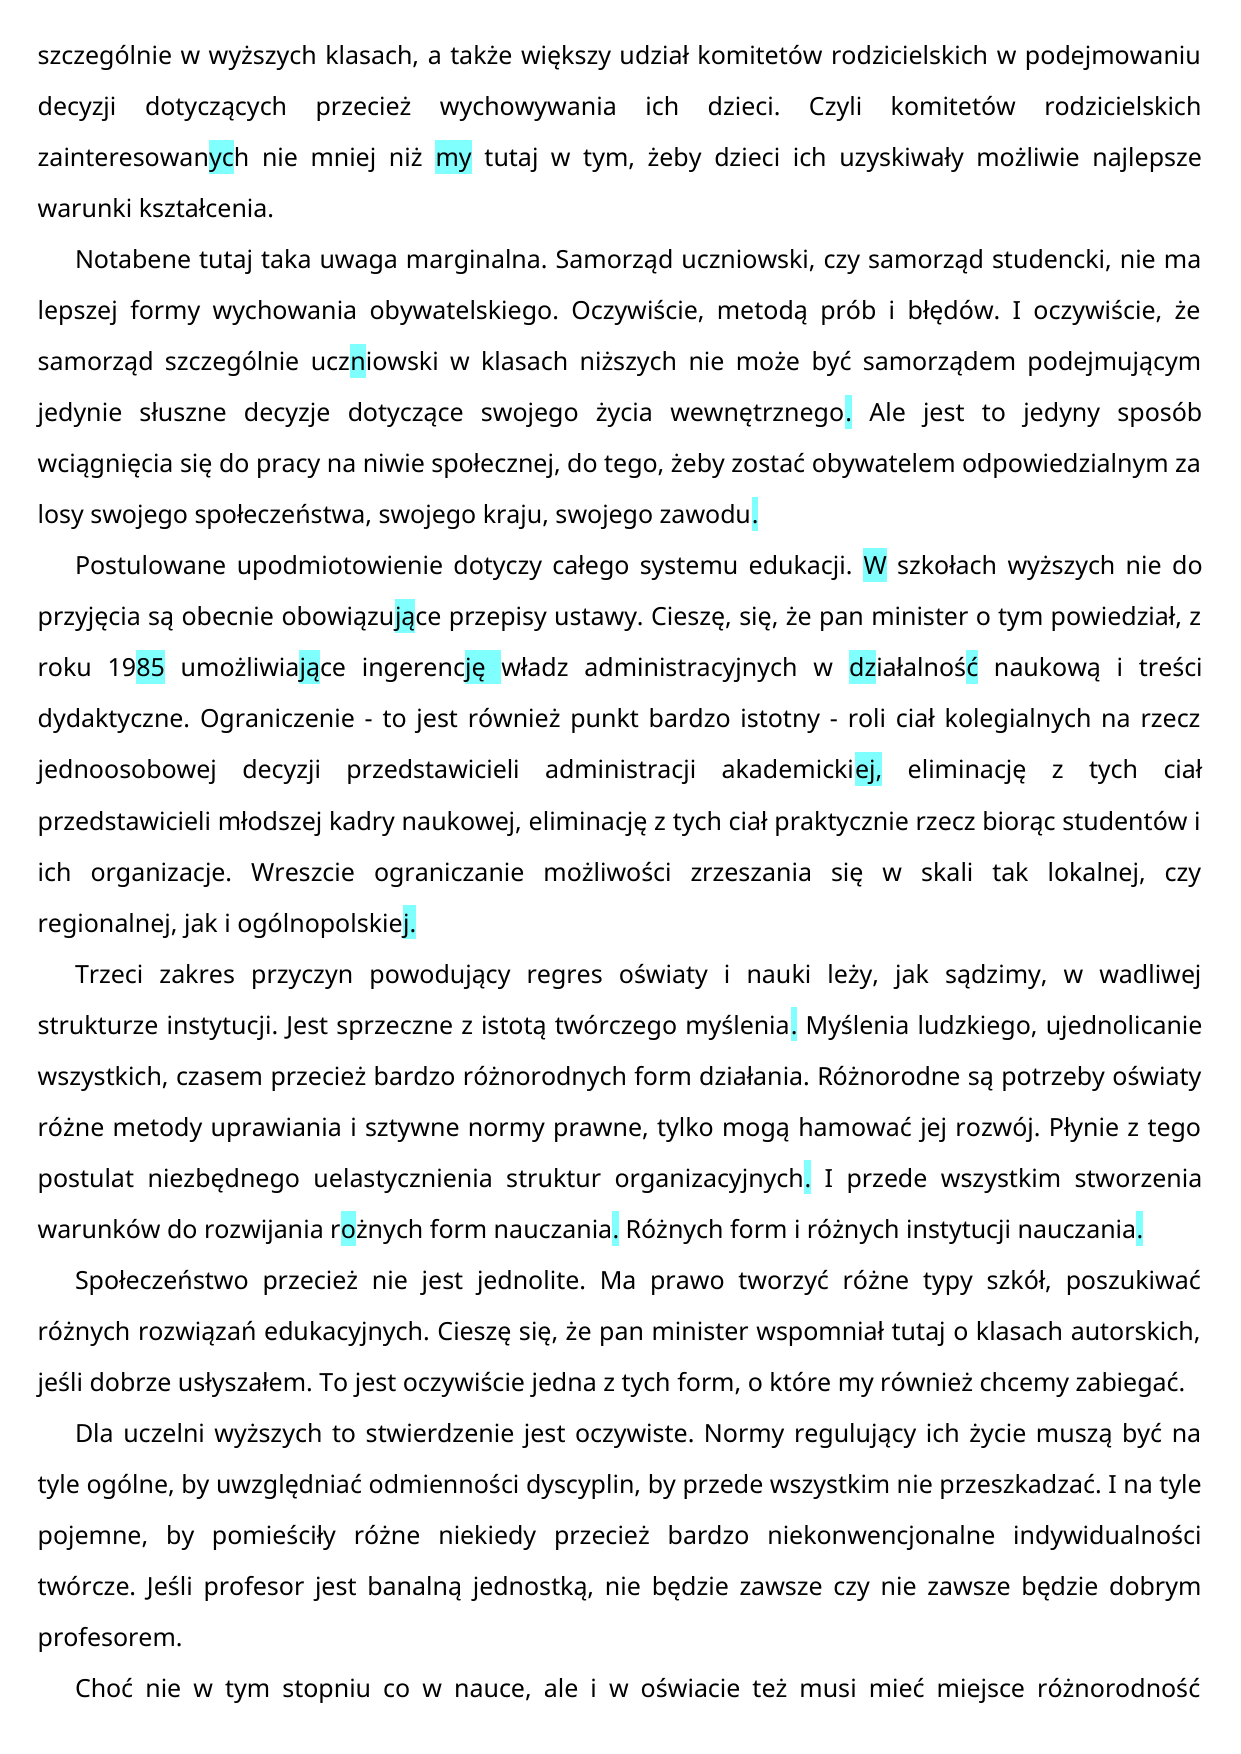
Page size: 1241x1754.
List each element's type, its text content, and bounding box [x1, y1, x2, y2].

text Notabene tutaj taka uwaga marginalna. Samorząd uczniowski, czy samorząd studencki, nie ma lepszej formy wychowania obywatelskiego. Oczywiście, metodą prób i błędów. I oczywiście, że samorząd szczególnie uczniowski w klasach niższych nie może być samorządem podejmującym jedynie słuszne decyzje dotyczące swojego życia wewnętrznego. Ale jest to jedyny sposób wciągnięcia się do pracy na niwie społecznej, do tego, żeby zostać obywatelem odpowiedzialnym za losy swojego społeczeństwa, swojego kraju, swojego zawodu. [37, 242, 1203, 531]
text Dla uczelni wyższych to stwierdzenie jest oczywiste. Normy regulujący ich życie muszą być na tyle ogólne, by uwzględniać odmienności dyscyplin, by przede wszystkim nie przeszkadzać. I na tyle pojemne, by pomieściły różne niekiedy przecież bardzo niekonwencjonalne indywidualności twórcze. Jeśli profesor jest banalną jednostką, nie będzie zawsze czy nie zawsze będzie dobrym profesorem. [37, 1416, 1203, 1654]
text Postulowane upodmiotowienie dotyczy całego systemu edukacji. W szkołach wyższych nie do przyjęcia są obecnie obowiązujące przepisy ustawy. Cieszę, się, że pan minister o tym powiedział, z roku 1985 umożliwiające ingerencję władz administracyjnych w działalność naukową i treści dydaktyczne. Ograniczenie - to jest również punkt bardzo istotny - roli ciał kolegialnych na rzecz jednoosobowej decyzji przedstawicieli administracji akademickiej, eliminację z tych ciał przedstawicieli młodszej kadry naukowej, eliminację z tych ciał praktycznie rzecz biorąc studentów i ich organizacje. Wreszcie ograniczanie możliwości zrzeszania się w skali tak lokalnej, czy regionalnej, jak i ogólnopolskiej. [37, 548, 1203, 939]
text szczególnie w wyższych klasach, a także większy udział komitetów rodzicielskich w podejmowaniu decyzji dotyczących przecież wychowywania ich dzieci. Czyli komitetów rodzicielskich zainteresowanych nie mniej niż my tutaj w tym, żeby dzieci ich uzyskiwały możliwie najlepsze warunki kształcenia. [37, 37, 1203, 225]
text Choć nie w tym stopniu co w nauce, ale i w oświacie też musi mieć miejsce różnorodność [37, 1671, 1203, 1705]
text Społeczeństwo przecież nie jest jednolite. Ma prawo tworzyć różne typy szkół, poszukiwać różnych rozwiązań edukacyjnych. Cieszę się, że pan minister wspomniał tutaj o klasach autorskich, jeśli dobrze usłyszałem. To jest oczywiście jedna z tych form, o które my również chcemy zabiegać. [37, 1262, 1203, 1399]
text Trzeci zakres przyczyn powodujący regres oświaty i nauki leży, jak sądzimy, w wadliwej strukturze instytucji. Jest sprzeczne z istotą twórczego myślenia. Myślenia ludzkiego, ujednolicanie wszystkich, czasem przecież bardzo różnorodnych form działania. Różnorodne są potrzeby oświaty różne metody uprawiania i sztywne normy prawne, tylko mogą hamować jej rozwój. Płynie z tego postulat niezbędnego uelastycznienia struktur organizacyjnych. I przede wszystkim stworzenia warunków do rozwijania rożnych form nauczania. Różnych form i różnych instytucji nauczania. [37, 956, 1203, 1246]
